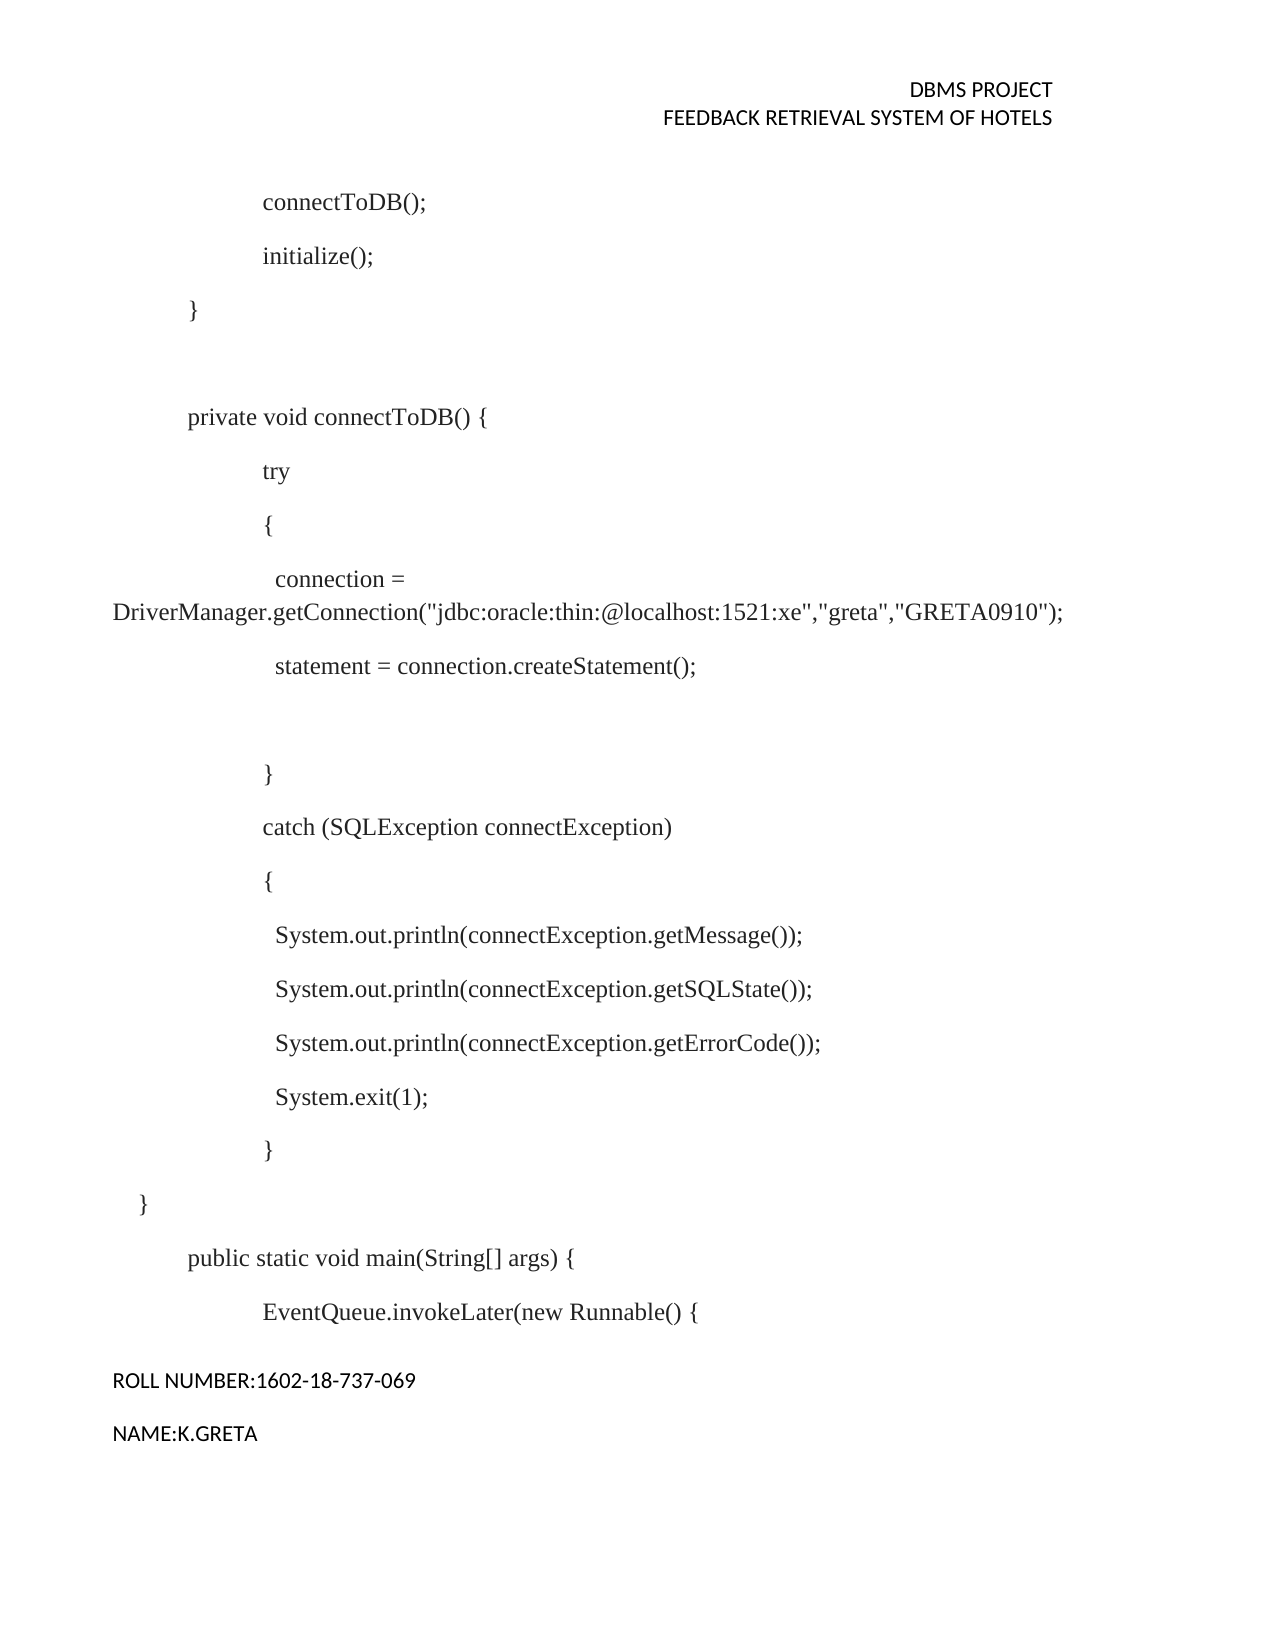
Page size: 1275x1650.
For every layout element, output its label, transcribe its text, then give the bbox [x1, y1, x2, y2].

text System.out.println(connectException.getMessage()); [112, 920, 1162, 949]
text } [112, 1136, 1162, 1164]
text public static void main(String[] args) { [112, 1243, 1162, 1272]
text System.out.println(connectException.getErrorCode()); [112, 1028, 1162, 1057]
text } [112, 295, 1162, 323]
text } [112, 759, 1162, 787]
text } [112, 1189, 1162, 1218]
text connectToDB(); [112, 187, 1162, 216]
text { [112, 866, 1162, 895]
text { [112, 510, 1162, 539]
text catch (SQLException connectException) [112, 812, 1162, 841]
text System.exit(1); [112, 1082, 1162, 1111]
text initialize(); [112, 241, 1162, 270]
text private void connectToDB() { [112, 402, 1162, 431]
text EventQueue.invokeLater(new Runnable() { [112, 1297, 1162, 1326]
text statement = connection.createStatement(); [112, 651, 1162, 680]
text System.out.println(connectException.getSQLState()); [112, 974, 1162, 1003]
text connection = DriverManager.getConnection("jdbc:oracle:thin:@localhost:1521:xe","greta","GRETA0910"); [112, 564, 1162, 626]
text try [112, 456, 1162, 485]
